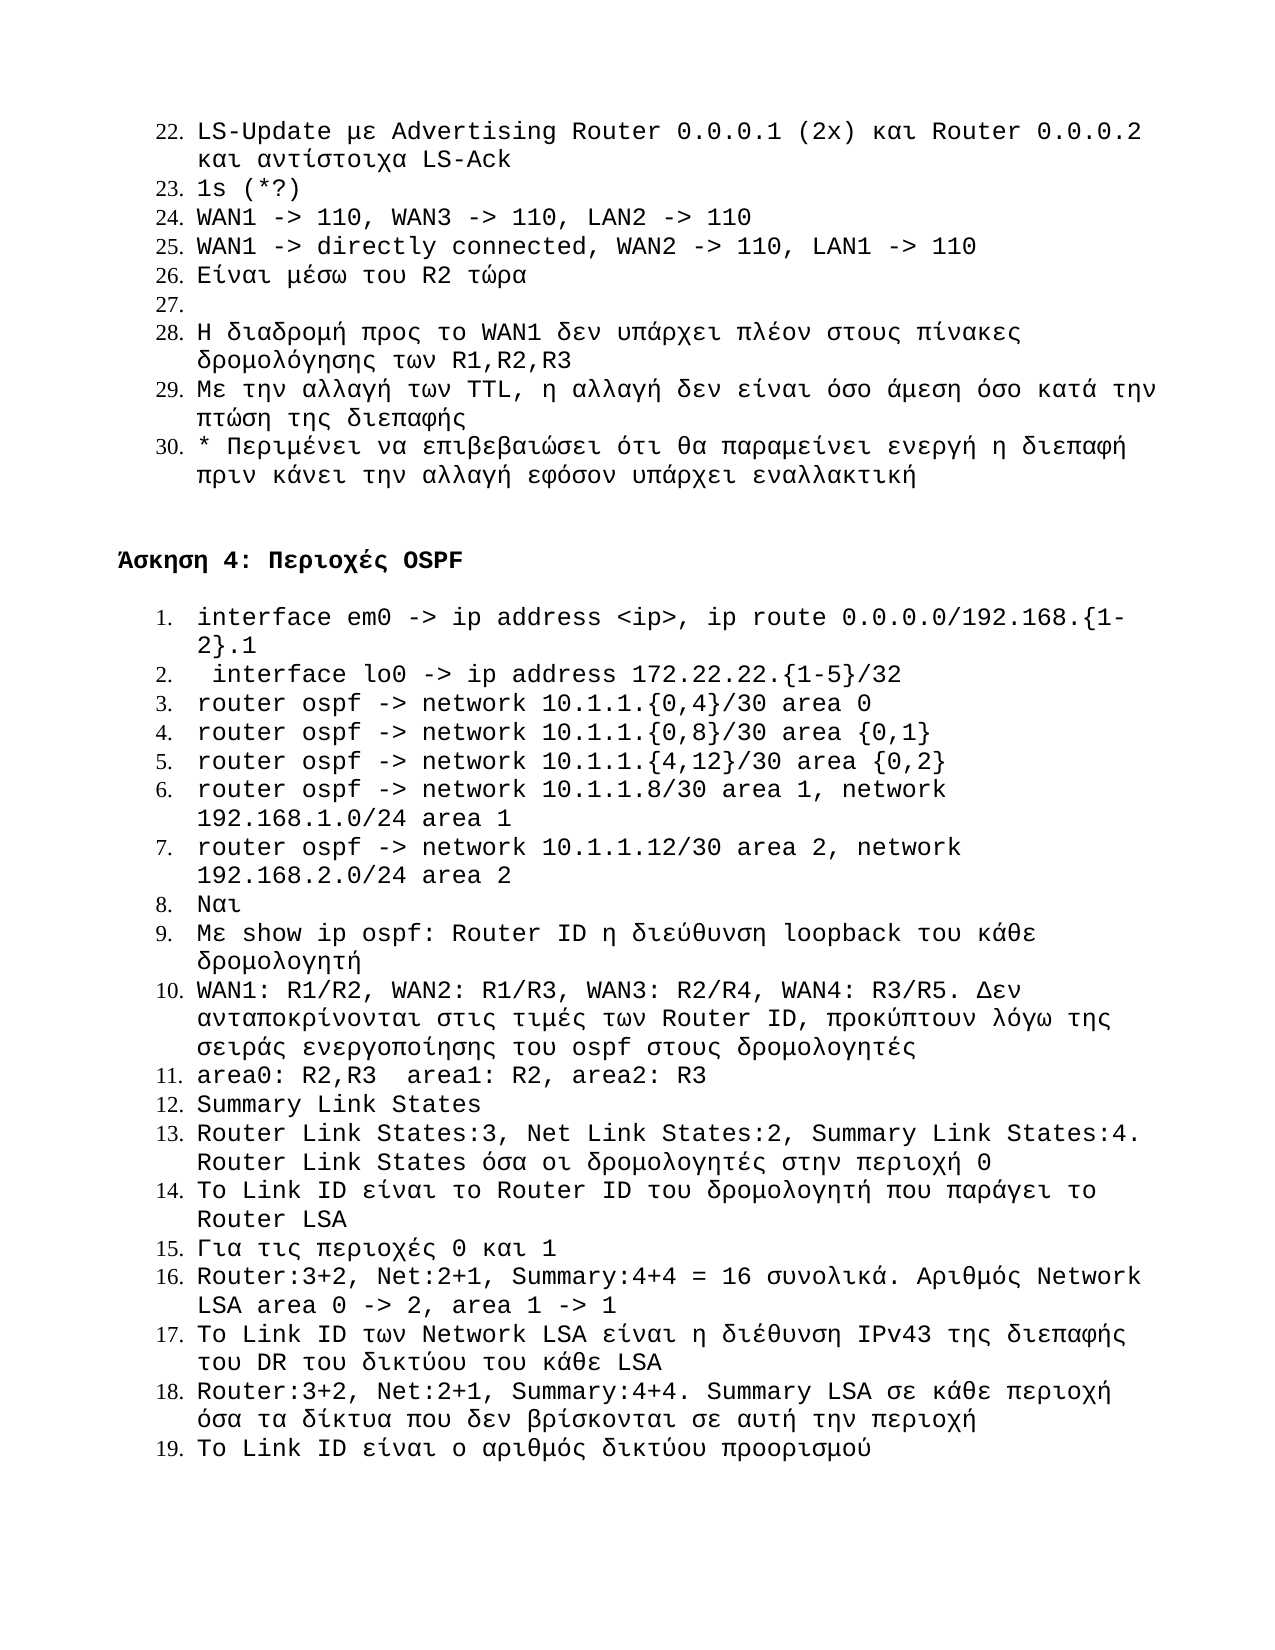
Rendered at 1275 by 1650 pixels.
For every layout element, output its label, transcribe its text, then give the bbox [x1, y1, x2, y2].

list και αντίστοιχα LS-Ack [155, 147, 1157, 175]
list Για τις περιοχές 0 και 1 [155, 1234, 1157, 1263]
list Το Link ID είναι ο αριθμός δικτύου προορισμού [155, 1435, 1157, 1464]
list router ospf -> network 10.1.1.{4,12}/30 area {0,2} [155, 748, 1157, 777]
list router ospf -> network 10.1.1.{0,8}/30 area {0,1} [155, 719, 1157, 748]
list WAN1: R1/R2, WAN2: R1/R3, WAN3: R2/R4, WAN4: R3/R5. Δεν ανταποκρίνονται στις τιμές των Router ID, προκύπτουν λόγω της σειράς ενεργοποίησης του ospf στους δρομολογητές [155, 977, 1157, 1062]
list LS-Update με Advertising Router 0.0.0.1 (2x) και Router 0.0.0.2 [155, 118, 1157, 147]
list Summary Link States [155, 1091, 1157, 1120]
list WAN1 -> directly connected, WAN2 -> 110, LAN1 -> 110 [155, 233, 1157, 262]
list area0: R2,R3 area1: R2, area2: R3 [155, 1062, 1157, 1091]
list Η διαδρομή προς το WAN1 δεν υπάρχει πλέον στους πίνακες δρομολόγησης των R1,R2,R3 [155, 319, 1157, 376]
list Ναι [155, 891, 1157, 920]
list To Link ID είναι το Router ID του δρομολογητή που παράγει το Router LSA [155, 1177, 1157, 1234]
list Με show ip ospf: Router ID η διεύθυνση loopback του κάθε δρομολογητή [155, 920, 1157, 977]
list Με την αλλαγή των TTL, η αλλαγή δεν είναι όσο άμεση όσο κατά την πτώση της διεπαφής [155, 376, 1157, 433]
list Router:3+2, Net:2+1, Summary:4+4. Summary LSA σε κάθε περιοχή όσα τα δίκτυα που δεν βρίσκονται σε αυτή την περιοχή [155, 1378, 1157, 1435]
text Άσκηση 4: Περιοχές OSPF [118, 547, 1157, 576]
list router ospf -> network 10.1.1.8/30 area 1, network 192.168.1.0/24 area 1 [155, 777, 1157, 834]
list router ospf -> network 10.1.1.{0,4}/30 area 0 [155, 690, 1157, 719]
list Το Link ID των Network LSA είναι η διέθυνση IPv43 της διεπαφής του DR του δικτύου του κάθε LSA [155, 1321, 1157, 1378]
list * Περιμένει να επιβεβαιώσει ότι θα παραμείνει ενεργή η διεπαφή πριν κάνει την αλλαγή εφόσον υπάρχει εναλλακτική [155, 433, 1157, 491]
list interface em0 -> ip address <ip>, ip route 0.0.0.0/192.168.{1-2}.1 [155, 604, 1157, 661]
list Router:3+2, Net:2+1, Summary:4+4 = 16 συνολικά. Αριθμός Network LSA area 0 -> 2, area 1 -> 1 [155, 1263, 1157, 1321]
list Router Link States:3, Net Link States:2, Summary Link States:4. Router Link States όσα οι δρομολογητές στην περιοχή 0 [155, 1120, 1157, 1177]
list 1s (*?) [155, 175, 1157, 204]
list interface lo0 -> ip address 172.22.22.{1-5}/32 [155, 661, 1157, 690]
list Είναι μέσω του R2 τώρα [155, 262, 1157, 291]
list WAN1 -> 110, WAN3 -> 110, LAN2 -> 110 [155, 204, 1157, 233]
list router ospf -> network 10.1.1.12/30 area 2, network 192.168.2.0/24 area 2 [155, 834, 1157, 891]
